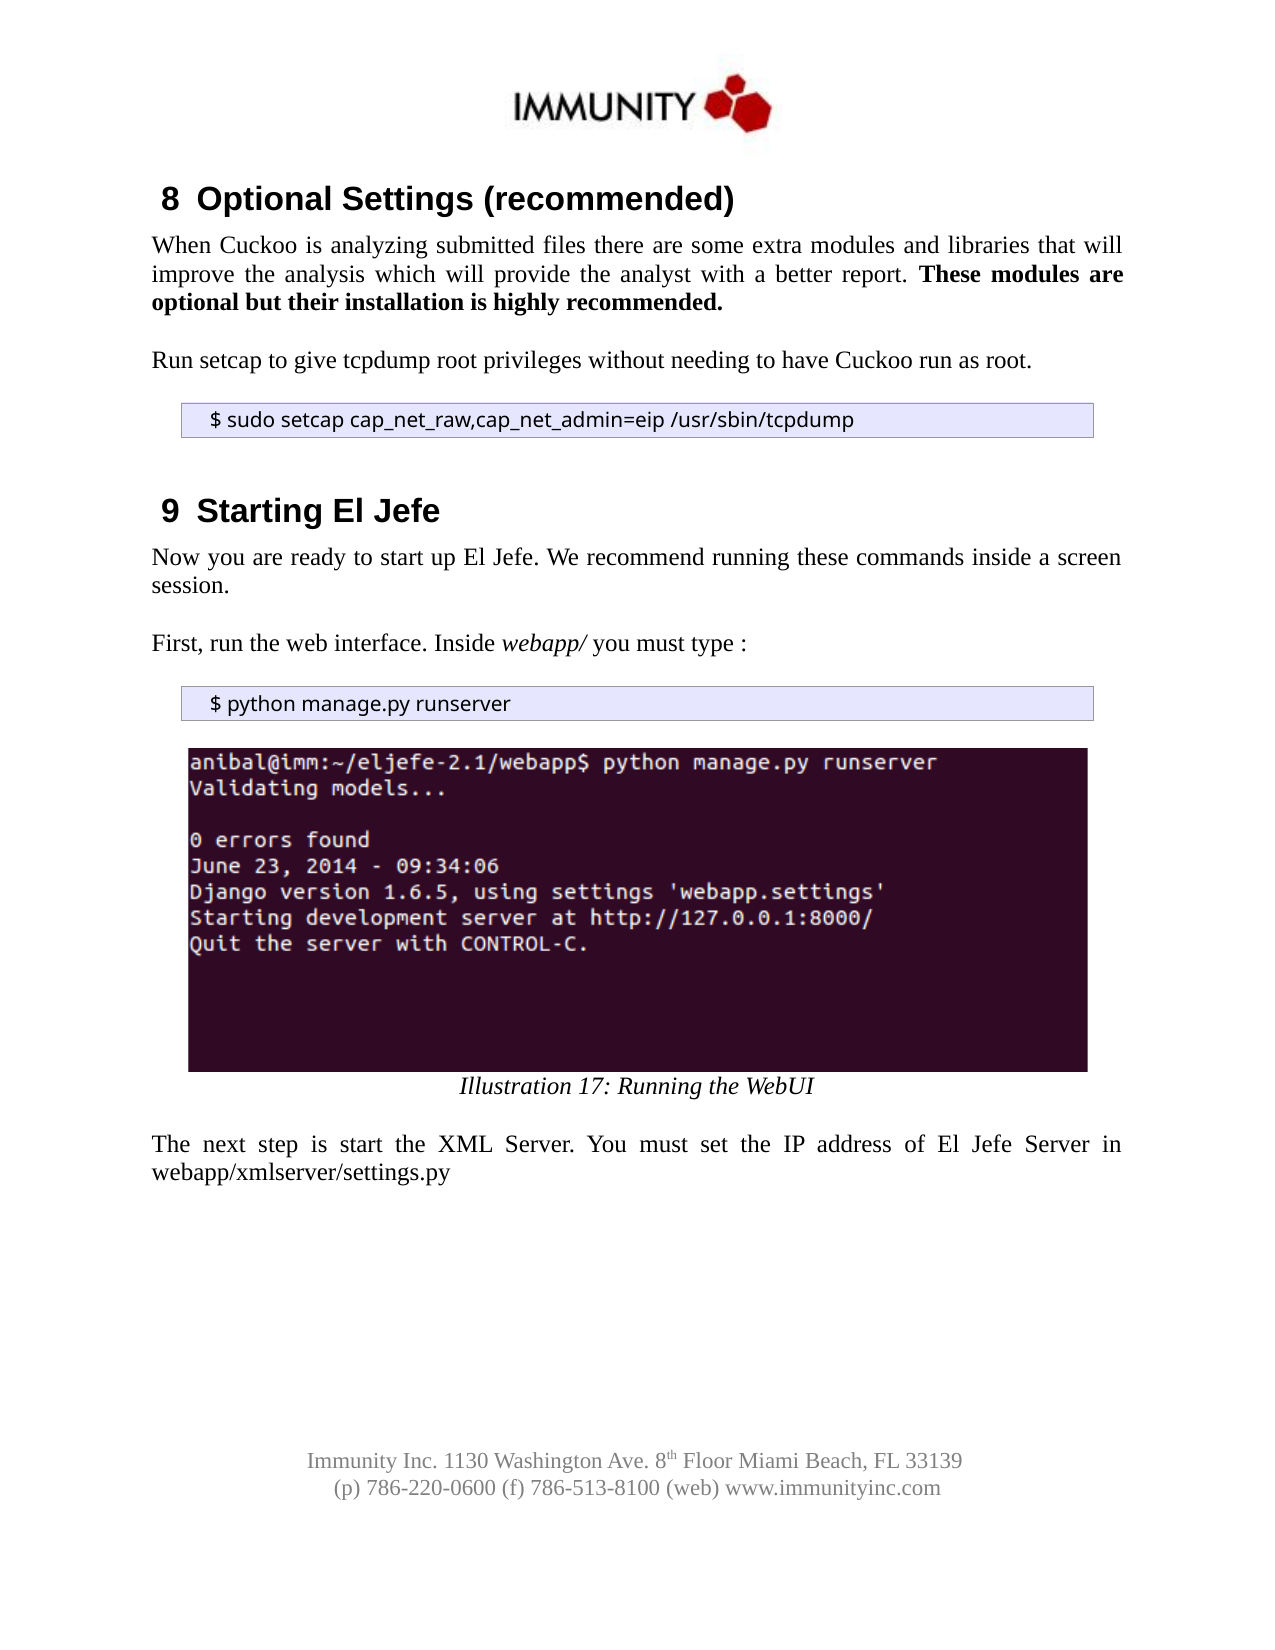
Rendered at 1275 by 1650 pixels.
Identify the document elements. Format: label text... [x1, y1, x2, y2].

subtitle Starting El Jefe [151, 491, 1123, 529]
picture [493, 54, 783, 160]
text $ python manage.py runserver [182, 687, 1093, 720]
text Illustration 17: Running the WebUI [187, 1072, 1087, 1100]
subtitle Optional Settings (recommended) [151, 179, 1123, 217]
text $ sudo setcap cap_net_raw,cap_net_admin=eip /usr/sbin/tcpdump [182, 404, 1093, 437]
picture [187, 748, 1088, 1072]
text The next step is start the XML Server. You must set the IP address of El Jefe Server in webapp/xmlserver/settings.py [151, 1129, 1123, 1186]
text Run setcap to give tcpdump root privileges without needing to have Cuckoo run as root. [151, 345, 1123, 374]
text First, run the web interface. Inside webapp/ you must type : [151, 628, 1123, 657]
text Now you are ready to start up El Jefe. We recommend running these commands inside a screen session. [151, 542, 1123, 599]
text When Cuckoo is analyzing submitted files there are some extra modules and libraries that will improve the analysis which will provide the analyst with a better report. These modules are optional but their installation is highly recommended. [151, 230, 1123, 316]
